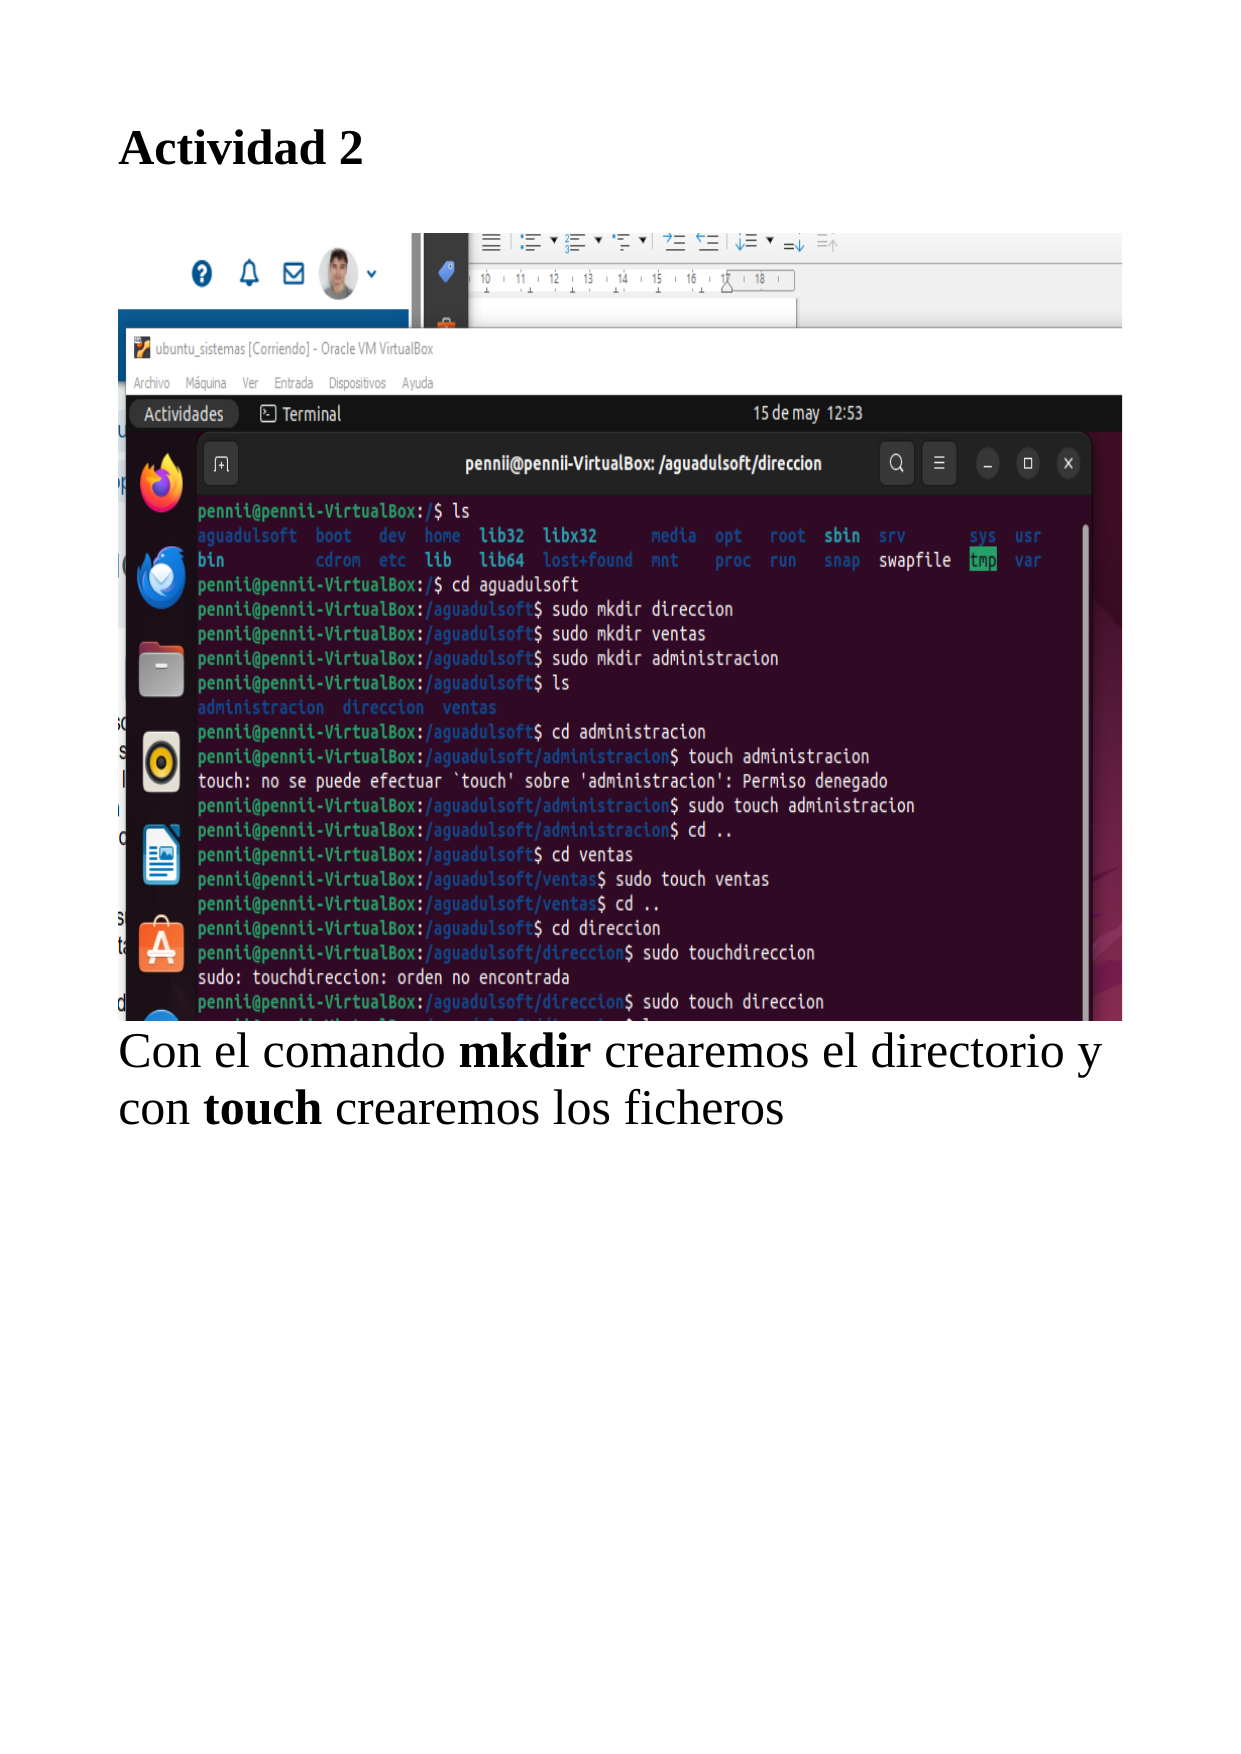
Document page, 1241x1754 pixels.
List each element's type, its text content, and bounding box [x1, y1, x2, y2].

picture [118, 233, 1123, 1021]
text Actividad 2 [118, 118, 1122, 176]
text Con el comando mkdir crearemos el directorio y con touch crearemos los ficheros [118, 1021, 1122, 1136]
